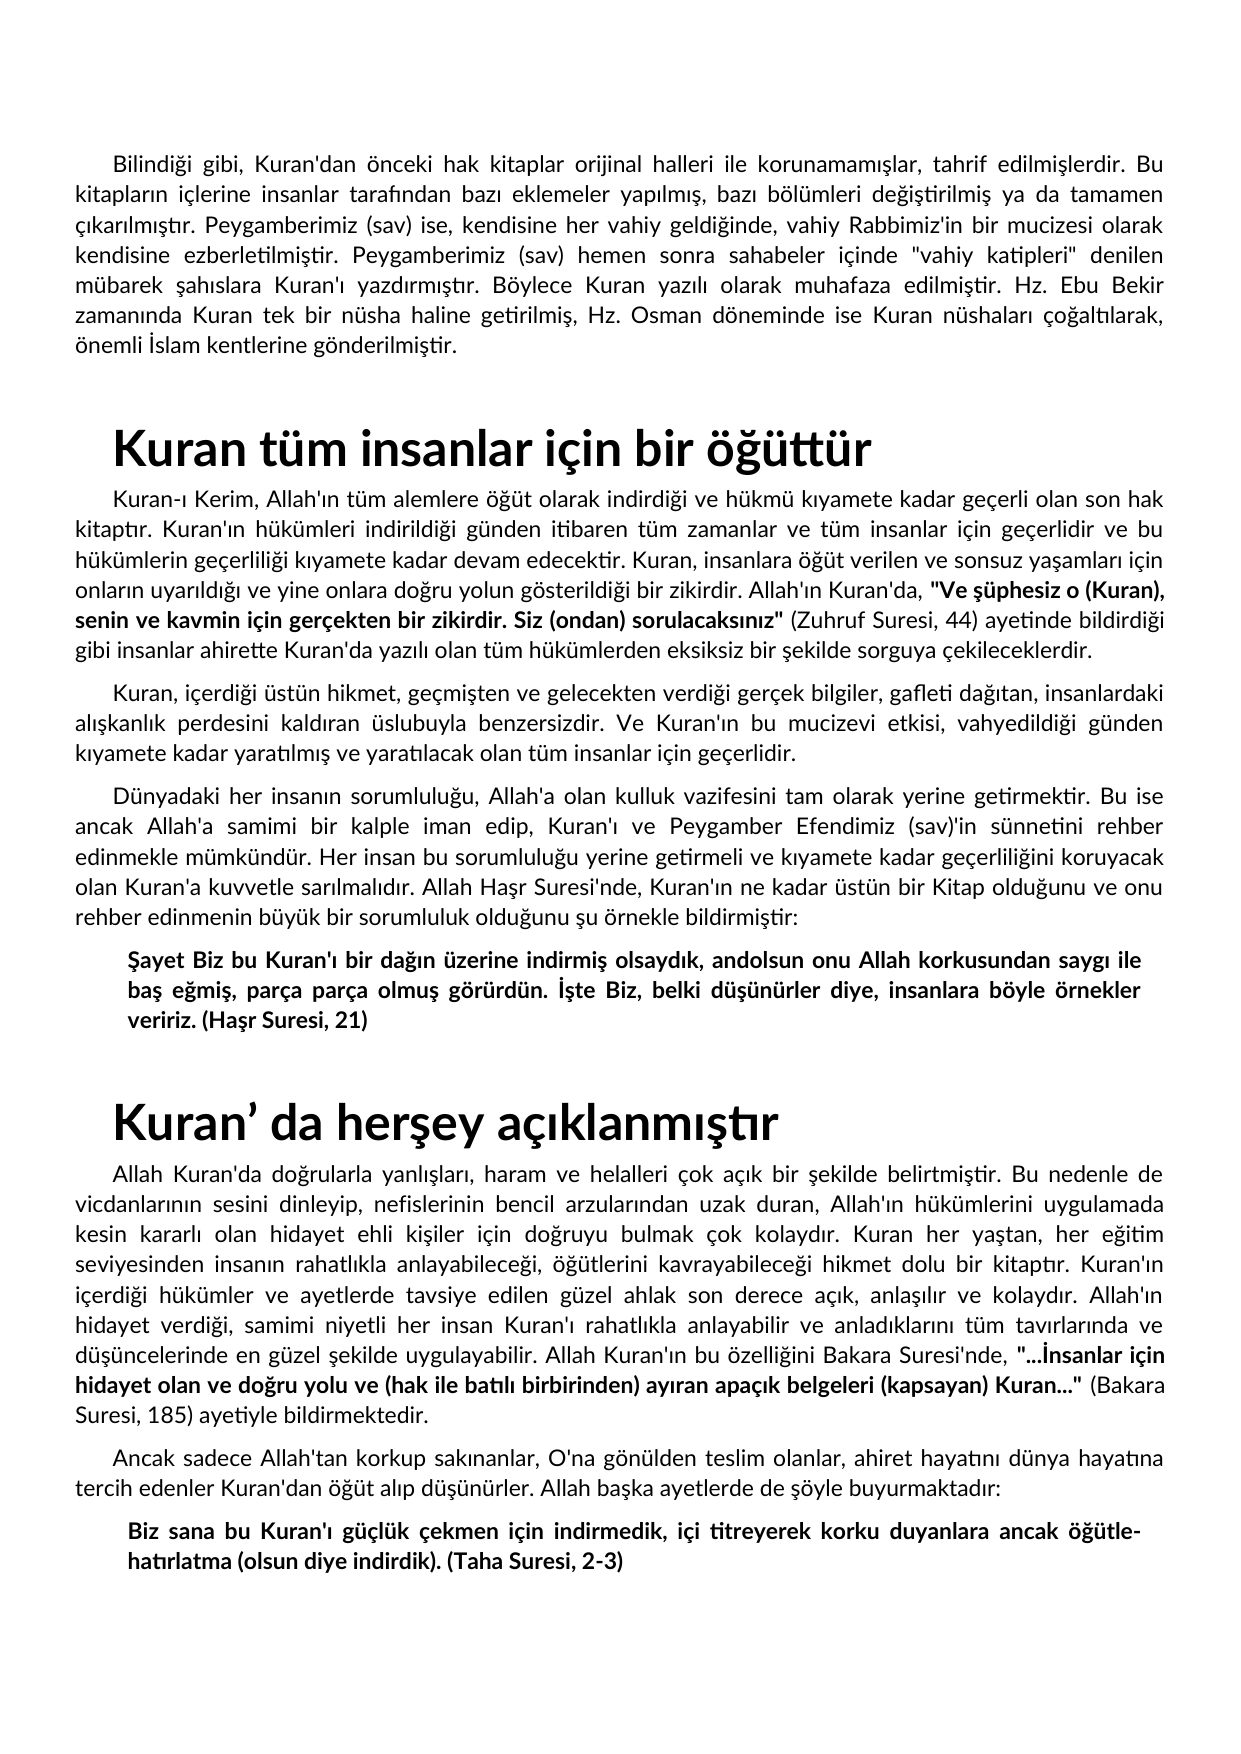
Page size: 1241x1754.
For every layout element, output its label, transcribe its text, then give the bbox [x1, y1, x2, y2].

text Dünyadaki her insanın sorumluluğu, Allah'a olan kulluk vazifesini tam olarak yerine getirmektir. Bu ise ancak Allah'a samimi bir kalple iman edip, Kuran'ı ve Peygamber Efendimiz (sav)'in sünnetini rehber edinmekle mümkündür. Her insan bu sorumluluğu yerine getirmeli ve kıyamete kadar geçerliliğini koruyacak olan Kuran'a kuvvetle sarılmalıdır. Allah Haşr Suresi'nde, Kuran'ın ne kadar üstün bir Kitap olduğunu ve onu rehber edinmenin büyük bir sorumluluk olduğunu şu örnekle bildirmiştir: [75, 782, 1165, 930]
text Ancak sadece Allah'tan korkup sakınanlar, O'na gönülden teslim olanlar, ahiret hayatını dünya hayatına tercih edenler Kuran'dan öğüt alıp düşünürler. Allah başka ayetlerde de şöyle buyurmaktadır: [75, 1444, 1165, 1502]
text Allah Kuran'da doğrularla yanlışları, haram ve helalleri çok açık bir şekilde belirtmiştir. Bu nedenle de vicdanlarının sesini dinleyip, nefislerinin bencil arzularından uzak duran, Allah'ın hükümlerini uygulamada kesin kararlı olan hidayet ehli kişiler için doğruyu bulmak çok kolaydır. Kuran her yaştan, her eğitim seviyesinden insanın rahatlıkla anlayabileceği, öğütlerini kavrayabileceği hikmet dolu bir kitaptır. Kuran'ın içerdiği hükümler ve ayetlerde tavsiye edilen güzel ahlak son derece açık, anlaşılır ve kolaydır. Allah'ın hidayet verdiği, samimi niyetli her insan Kuran'ı rahatlıkla anlayabilir ve anladıklarını tüm tavırlarında ve düşüncelerinde en güzel şekilde uygulayabilir. Allah Kuran'ın bu özelliğini Bakara Suresi'nde, "...İnsanlar için hidayet olan ve doğru yolu ve (hak ile batılı birbirinden) ayıran apaçık belgeleri (kapsayan) Kuran..." (Bakara Suresi, 185) ayetiyle bildirmektedir. [75, 1159, 1165, 1429]
text Kuran-ı Kerim, Allah'ın tüm alemlere öğüt olarak indirdiği ve hükmü kıyamete kadar geçerli olan son hak kitaptır. Kuran'ın hükümleri indirildiği günden itibaren tüm zamanlar ve tüm insanlar için geçerlidir ve bu hükümlerin geçerliliği kıyamete kadar devam edecektir. Kuran, insanlara öğüt verilen ve sonsuz yaşamları için onların uyarıldığı ve yine onlara doğru yolun gösterildiği bir zikirdir. Allah'ın Kuran'da, "Ve şüphesiz o (Kuran), senin ve kavmin için gerçekten bir zikirdir. Siz (ondan) sorulacaksınız" (Zuhruf Suresi, 44) ayetinde bildirdiği gibi insanlar ahirette Kuran'da yazılı olan tüm hükümlerden eksiksiz bir şekilde sorguya çekileceklerdir. [75, 485, 1165, 663]
text Şayet Biz bu Kuran'ı bir dağın üzerine indirmiş olsaydık, andolsun onu Allah korkusundan saygı ile baş eğmiş, parça parça olmuş görürdün. İşte Biz, belki düşünürler diye, insanlara böyle örnekler veririz. (Haşr Suresi, 21) [127, 945, 1143, 1033]
text Bilindiği gibi, Kuran'dan önceki hak kitaplar orijinal halleri ile korunamamışlar, tahrif edilmişlerdir. Bu kitapların içlerine insanlar tarafından bazı eklemeler yapılmış, bazı bölümleri değiştirilmiş ya da tamamen çıkarılmıştır. Peygamberimiz (sav) ise, kendisine her vahiy geldiğinde, vahiy Rabbimiz'in bir mucizesi olarak kendisine ezberletilmiştir. Peygamberimiz (sav) hemen sonra sahabeler içinde "vahiy katipleri" denilen mübarek şahıslara Kuran'ı yazdırmıştır. Böylece Kuran yazılı olarak muhafaza edilmiştir. Hz. Ebu Bekir zamanında Kuran tek bir nüsha haline getirilmiş, Hz. Osman döneminde ise Kuran nüshaları çoğaltılarak, önemli İslam kentlerine gönderilmiştir. [75, 150, 1165, 359]
subtitle Kuran tüm insanlar için bir öğüttür [112, 417, 1165, 477]
subtitle Kuran’ da herşey açıklanmıştır [112, 1091, 1165, 1151]
text Biz sana bu Kuran'ı güçlük çekmen için indirmedik, içi titreyerek korku duyanlara ancak öğütle-hatırlatma (olsun diye indirdik). (Taha Suresi, 2-3) [127, 1517, 1143, 1574]
text Kuran, içerdiği üstün hikmet, geçmişten ve gelecekten verdiği gerçek bilgiler, gafleti dağıtan, insanlardaki alışkanlık perdesini kaldıran üslubuyla benzersizdir. Ve Kuran'ın bu mucizevi etkisi, vahyedildiği günden kıyamete kadar yaratılmış ve yaratılacak olan tüm insanlar için geçerlidir. [75, 679, 1165, 767]
